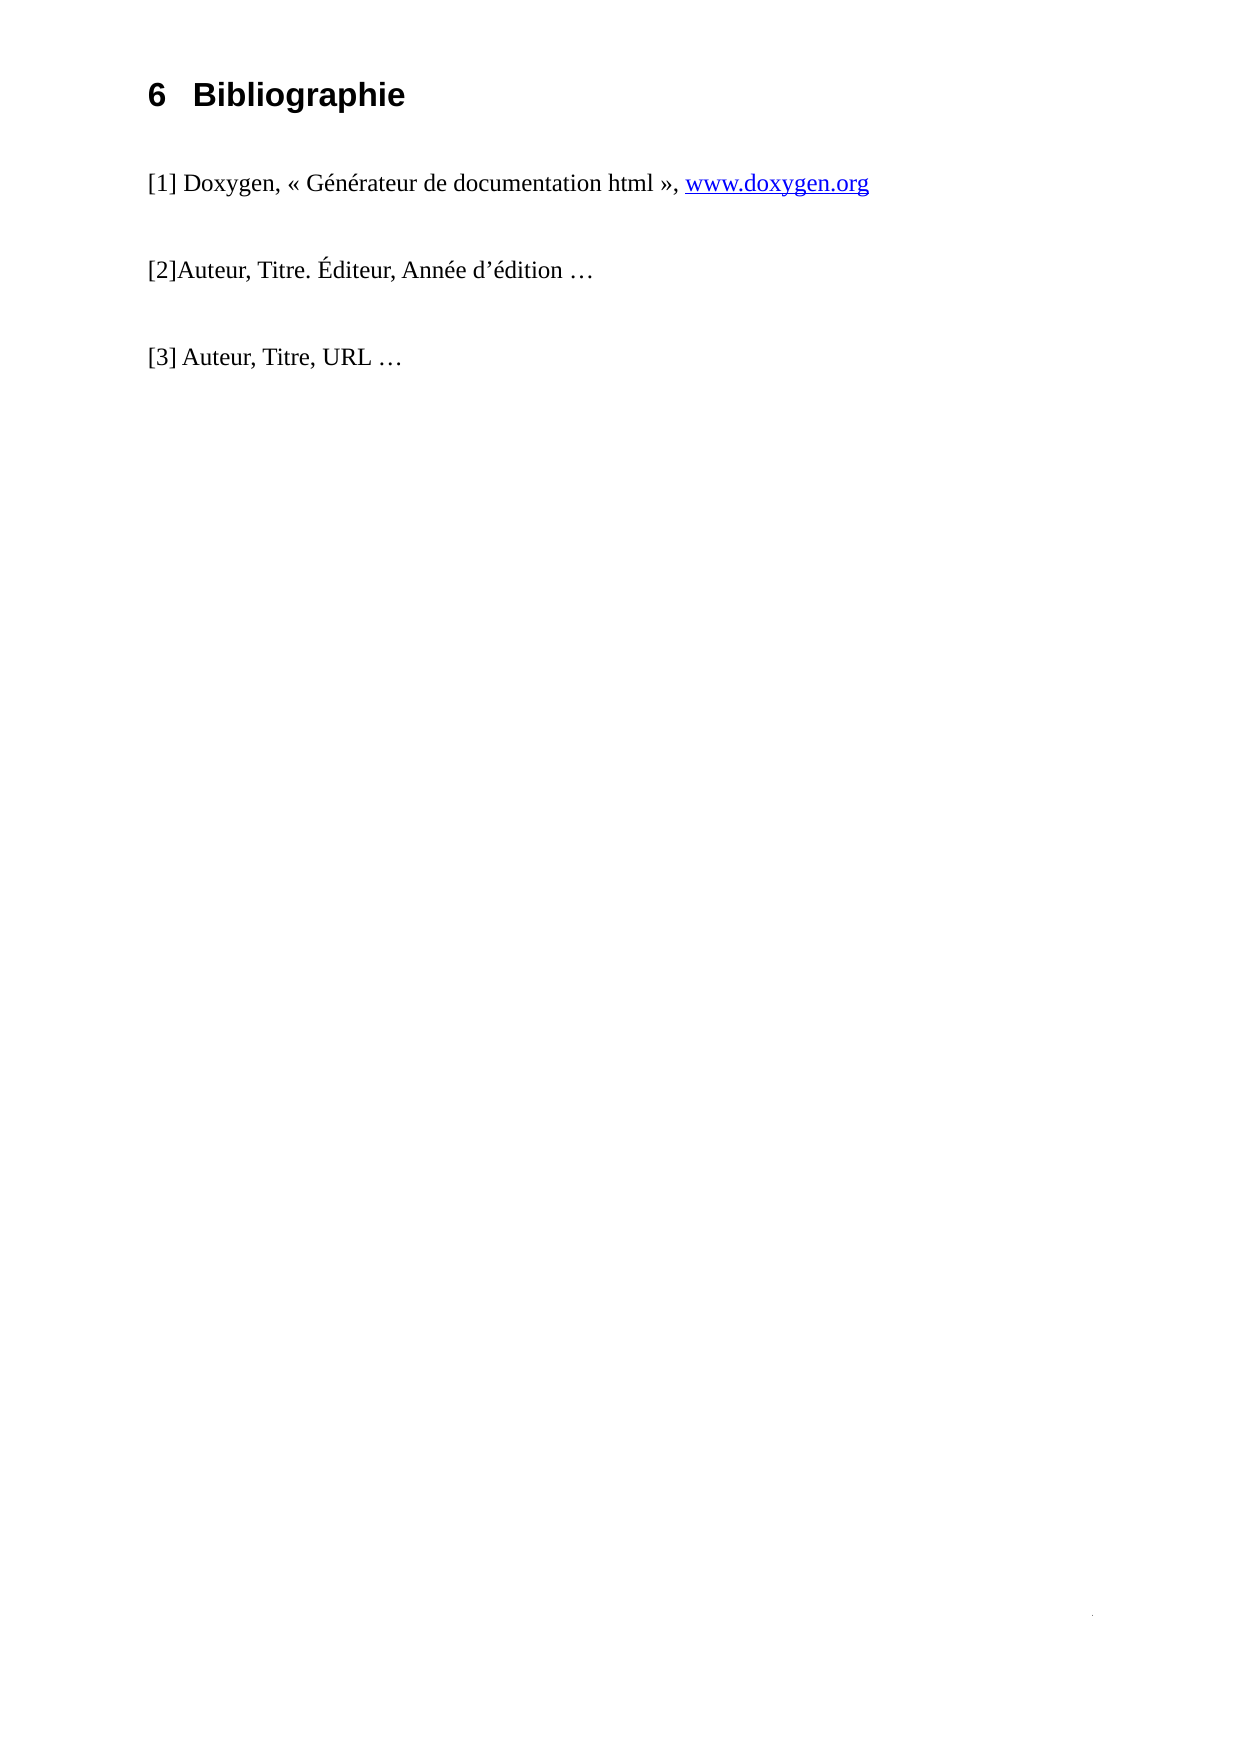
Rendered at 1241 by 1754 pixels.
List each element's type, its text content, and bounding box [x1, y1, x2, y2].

subtitle Bibliographie [148, 75, 1092, 113]
text [1] Doxygen, « Générateur de documentation html », www.doxygen.org [148, 168, 1092, 196]
text [3] Auteur, Titre, URL … [148, 342, 1092, 371]
text [2]Auteur, Titre. Éditeur, Année d’édition … [148, 255, 1092, 283]
